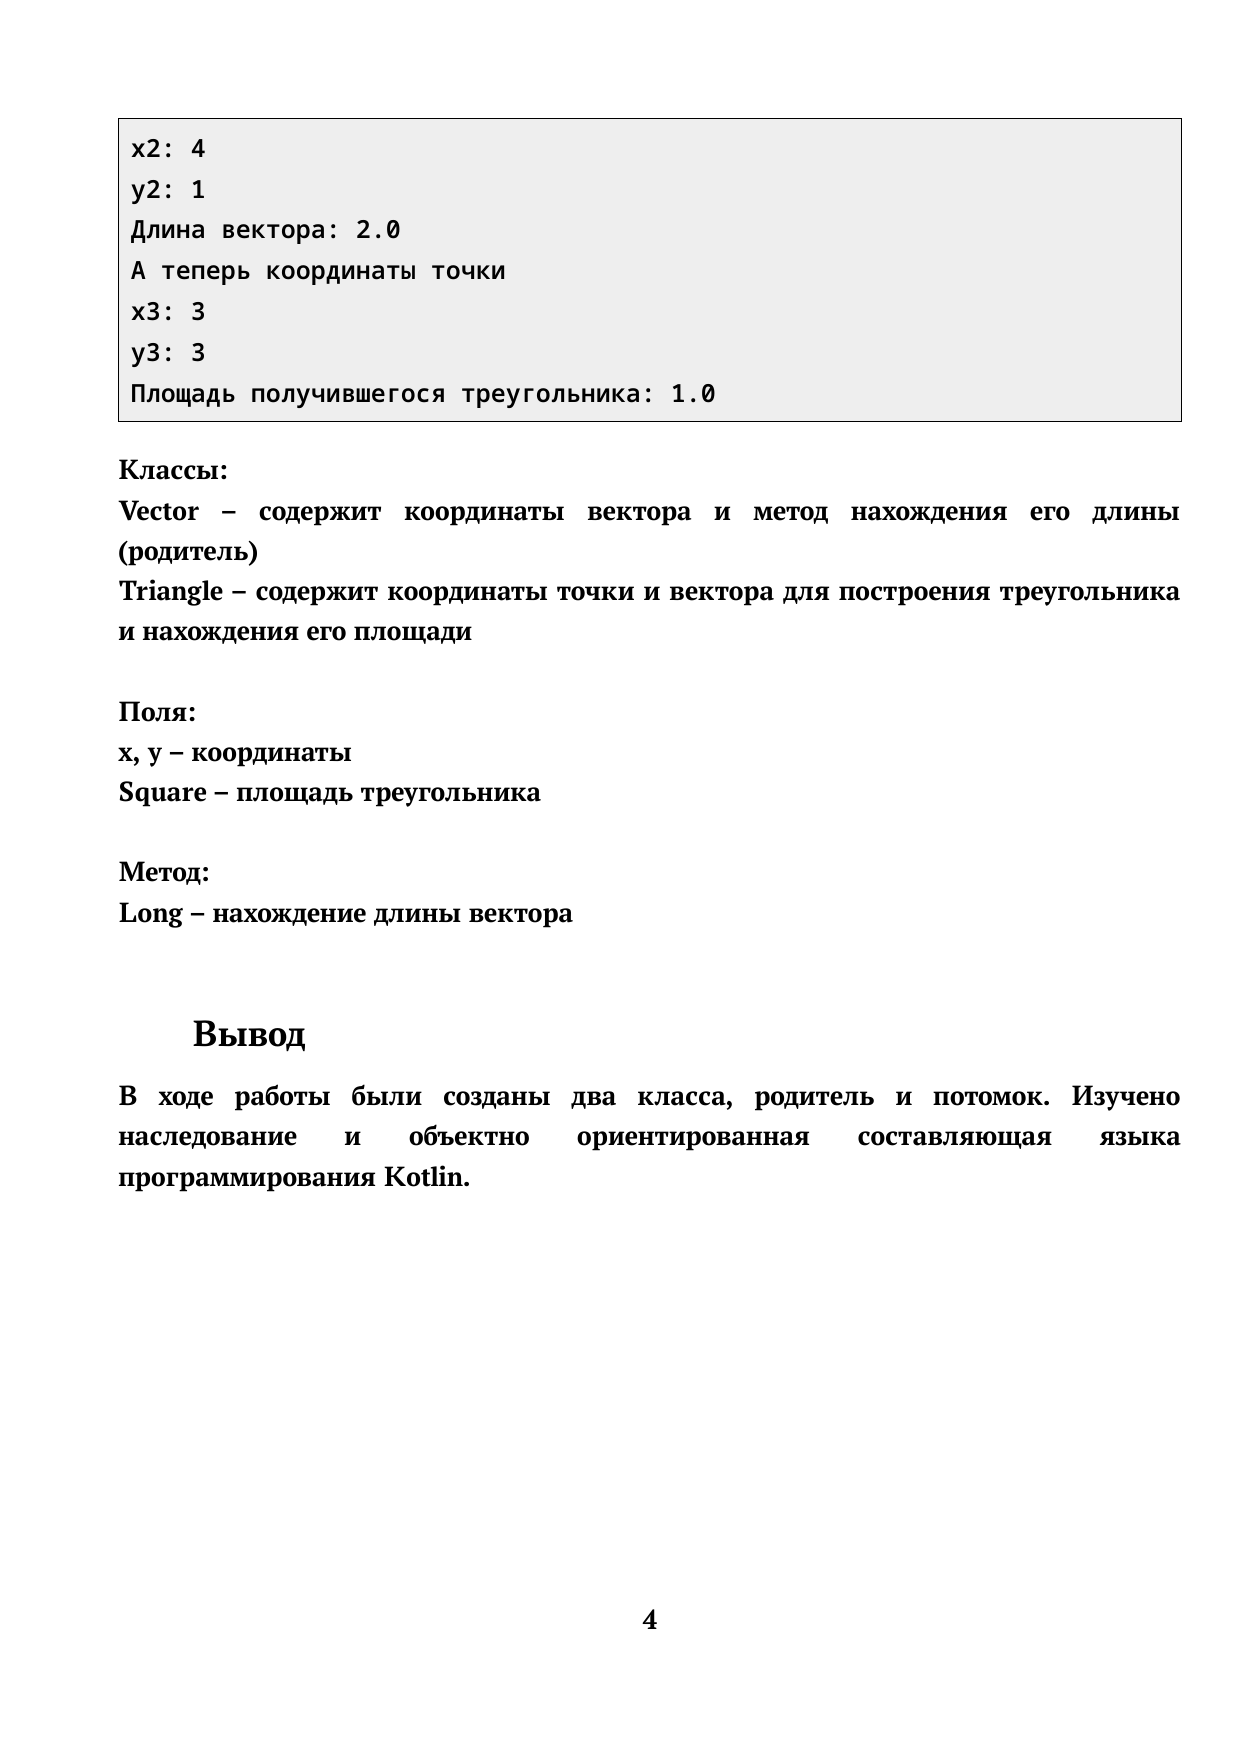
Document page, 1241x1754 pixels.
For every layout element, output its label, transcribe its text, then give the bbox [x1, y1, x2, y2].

text Vector – содержит координаты вектора и метод нахождения его длины (родитель) [118, 493, 1181, 566]
subtitle Вывод [192, 1011, 1181, 1055]
text y2: 1 [119, 159, 1181, 200]
text А теперь координаты точки [119, 241, 1181, 281]
text x2: 4 [119, 119, 1181, 159]
text Длина вектора: 2.0 [119, 200, 1181, 241]
text Классы: [118, 452, 1181, 486]
text y3: 3 [119, 322, 1181, 363]
text Поля: [118, 694, 1181, 727]
text Метод: [118, 854, 1181, 888]
text Площадь получившегося треугольника: 1.0 [119, 363, 1181, 421]
text В ходе работы были созданы два класса, родитель и потомок. Изучено наследование и объектно ориентированная составляющая языка программирования Kotlin. [118, 1078, 1181, 1192]
text Long – нахождение длины вектора [118, 895, 1181, 928]
text Square – площадь треугольника [118, 774, 1181, 808]
text x3: 3 [119, 281, 1181, 322]
text x, y – координаты [118, 734, 1181, 767]
text Triangle – содержит координаты точки и вектора для построения треугольника и нахождения его площади [118, 573, 1181, 647]
